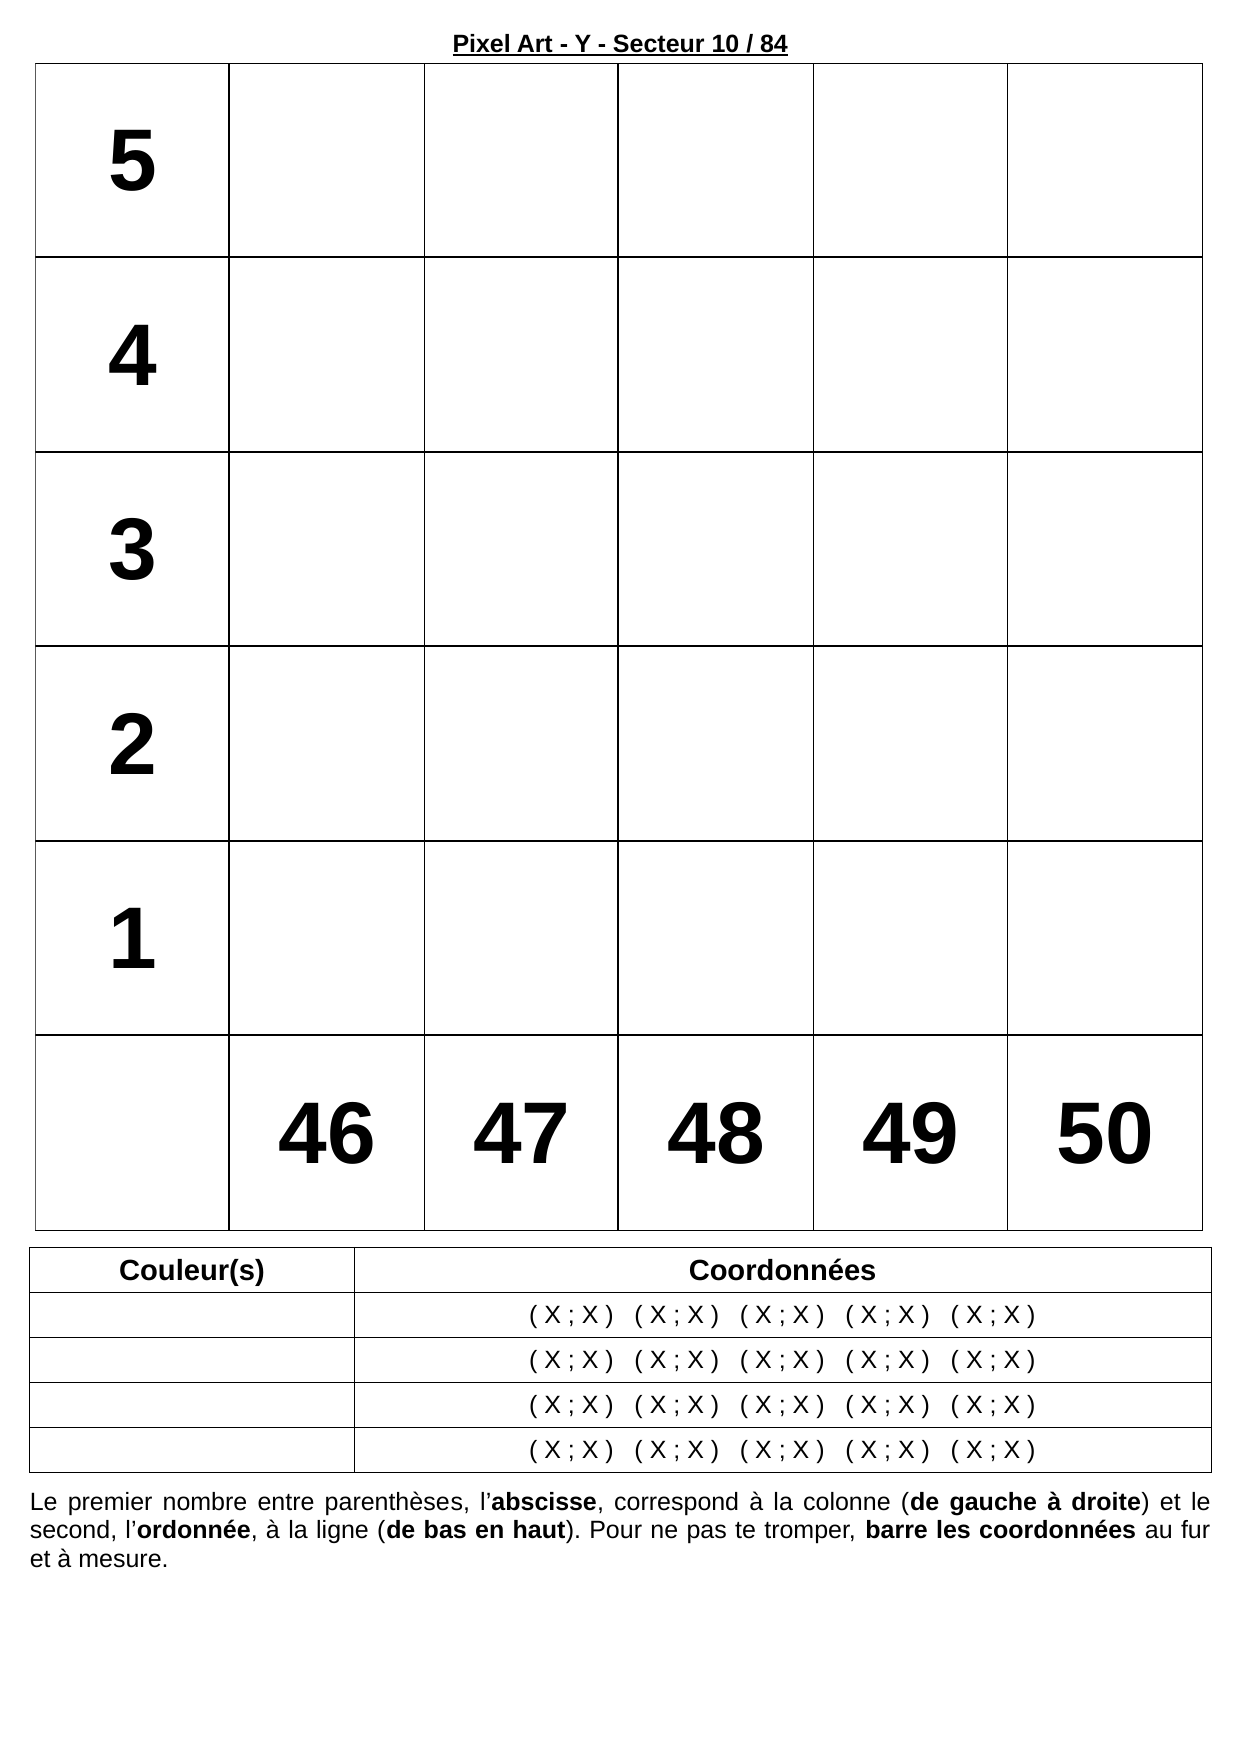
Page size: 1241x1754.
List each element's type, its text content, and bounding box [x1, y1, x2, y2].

table_cell ( X ; X ) ( X ; X ) ( X ; X ) ( X ; X ) ( X ; X ) [355, 1383, 1211, 1427]
table_cell [30, 1338, 354, 1382]
table_header Couleur(s) [30, 1248, 354, 1292]
table_header Coordonnées [355, 1248, 1211, 1292]
table_cell ( X ; X ) ( X ; X ) ( X ; X ) ( X ; X ) ( X ; X ) [355, 1428, 1211, 1472]
table_cell [30, 1383, 354, 1427]
text Pixel Art - Y - Secteur 10 / 84 [29, 29, 1211, 58]
table_cell ( X ; X ) ( X ; X ) ( X ; X ) ( X ; X ) ( X ; X ) [355, 1293, 1211, 1337]
table_cell ( X ; X ) ( X ; X ) ( X ; X ) ( X ; X ) ( X ; X ) [355, 1338, 1211, 1382]
table_cell [30, 1293, 354, 1337]
table_cell [30, 1428, 354, 1472]
text Le premier nombre entre parenthèses, l’abscisse, correspond à la colonne (de gauche à droite) et le second, l’ordonnée, à la ligne (de bas en haut). Pour ne pas te tromper, barre les coordonnées au fur et à mesure. [29, 1487, 1211, 1573]
